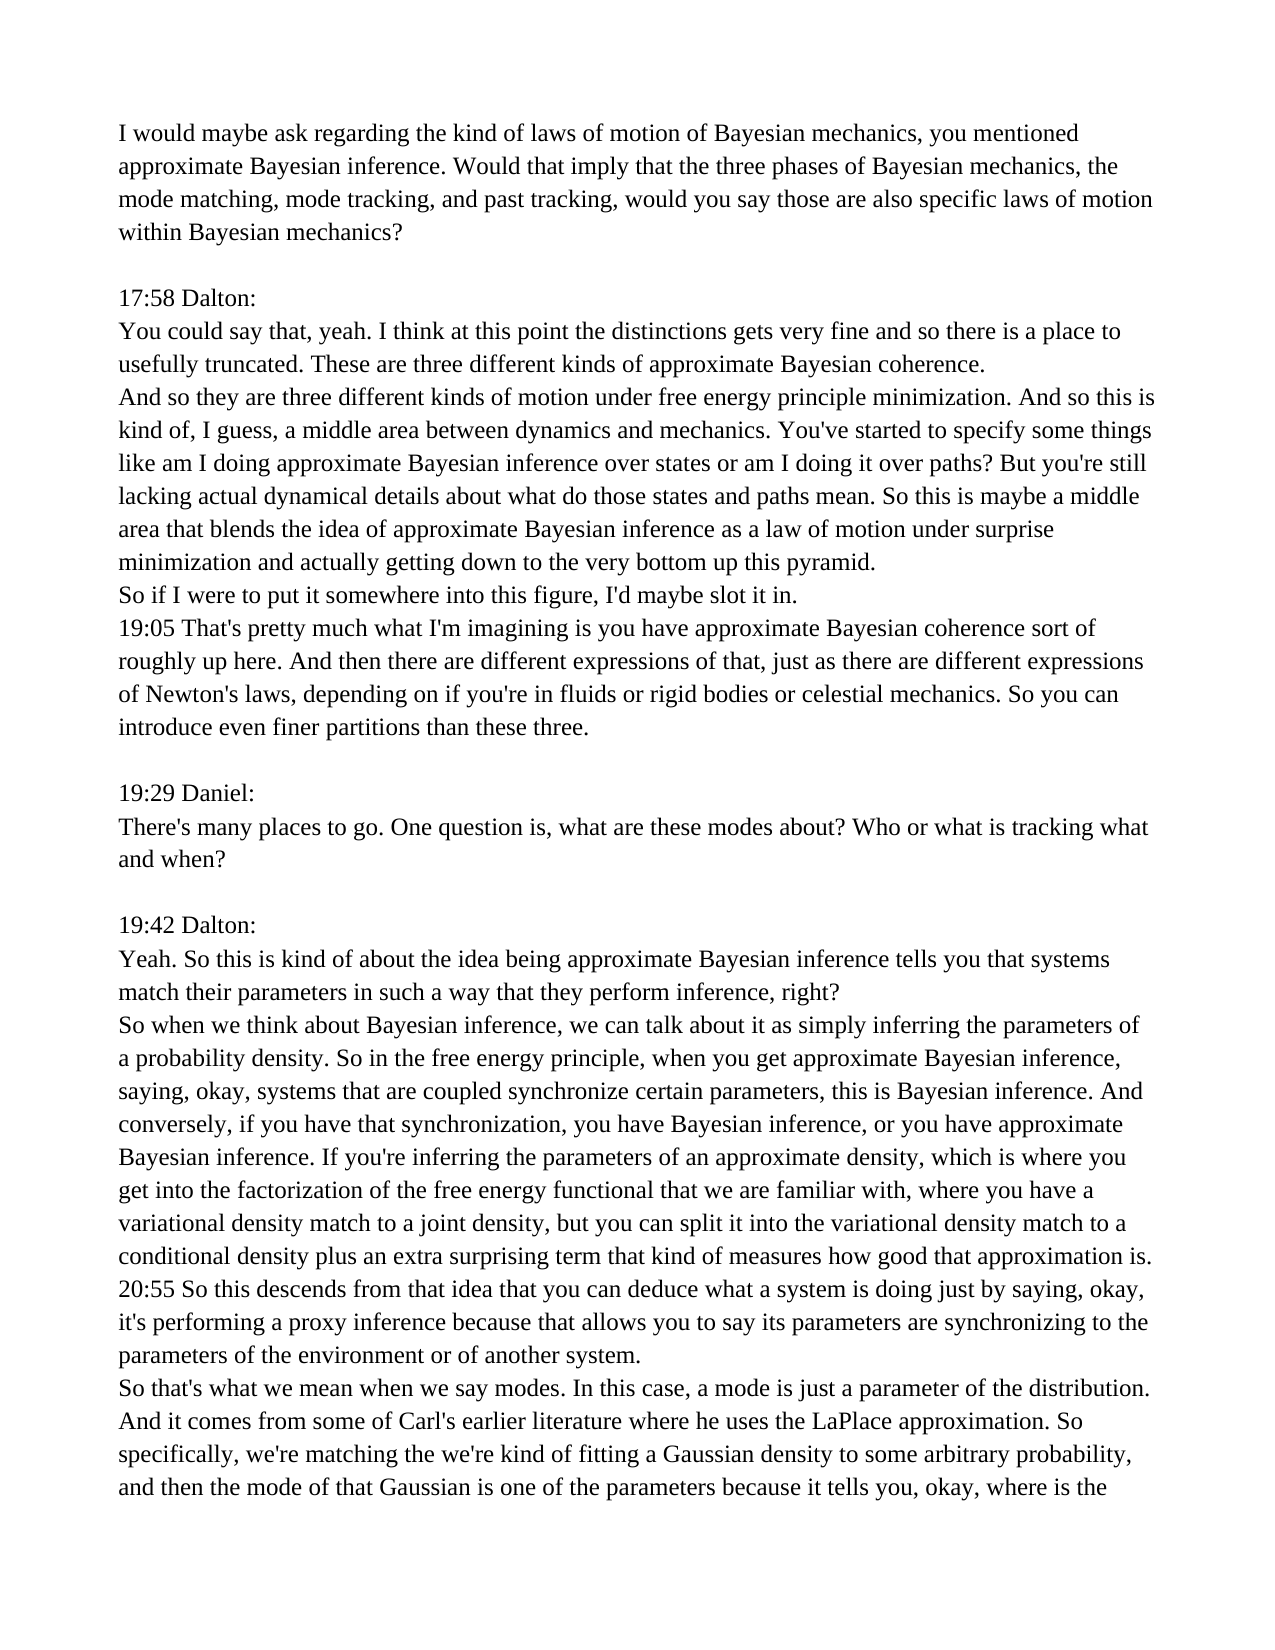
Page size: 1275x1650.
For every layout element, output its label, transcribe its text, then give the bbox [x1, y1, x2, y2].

text And so they are three different kinds of motion under free energy principle minimization. And so this is kind of, I guess, a middle area between dynamics and mechanics. You've started to specify some things like am I doing approximate Bayesian inference over states or am I doing it over paths? But you're still lacking actual dynamical details about what do those states and paths mean. So this is maybe a middle area that blends the idea of approximate Bayesian inference as a law of motion under surprise minimization and actually getting down to the very bottom up this pyramid. [118, 382, 1157, 576]
text You could say that, yeah. I think at this point the distinctions gets very fine and so there is a place to usefully truncated. These are three different kinds of approximate Bayesian coherence. [118, 316, 1157, 378]
text So that's what we mean when we say modes. In this case, a mode is just a parameter of the distribution. And it comes from some of Carl's earlier literature where he uses the LaPlace approximation. So specifically, we're matching the we're kind of fitting a Gaussian density to some arbitrary probability, and then the mode of that Gaussian is one of the parameters because it tells you, okay, where is the [118, 1373, 1157, 1501]
text 19:05 That's pretty much what I'm imagining is you have approximate Bayesian coherence sort of roughly up here. And then there are different expressions of that, just as there are different expressions of Newton's laws, depending on if you're in fluids or rigid bodies or celestial mechanics. So you can introduce even finer partitions than these three. [118, 613, 1157, 741]
text There's many places to go. One question is, what are these modes about? Who or what is tracking what and when? [118, 812, 1157, 873]
text 17:58 Dalton: [118, 283, 1157, 312]
text I would maybe ask regarding the kind of laws of motion of Bayesian mechanics, you mentioned approximate Bayesian inference. Would that imply that the three phases of Bayesian mechanics, the mode matching, mode tracking, and past tracking, would you say those are also specific laws of motion within Bayesian mechanics? [118, 118, 1157, 246]
text Yeah. So this is kind of about the idea being approximate Bayesian inference tells you that systems match their parameters in such a way that they perform inference, right? [118, 944, 1157, 1005]
text 20:55 So this descends from that idea that you can deduce what a system is doing just by saying, okay, it's performing a proxy inference because that allows you to say its parameters are synchronizing to the parameters of the environment or of another system. [118, 1274, 1157, 1369]
text So if I were to put it somewhere into this figure, I'd maybe slot it in. [118, 580, 1157, 609]
text 19:29 Daniel: [118, 778, 1157, 807]
text 19:42 Dalton: [118, 911, 1157, 939]
text So when we think about Bayesian inference, we can talk about it as simply inferring the parameters of a probability density. So in the free energy principle, when you get approximate Bayesian inference, saying, okay, systems that are coupled synchronize certain parameters, this is Bayesian inference. And conversely, if you have that synchronization, you have Bayesian inference, or you have approximate Bayesian inference. If you're inferring the parameters of an approximate density, which is where you get into the factorization of the free energy functional that we are familiar with, where you have a variational density match to a joint density, but you can split it into the variational density match to a conditional density plus an extra surprising term that kind of measures how good that approximation is. [118, 1010, 1157, 1269]
